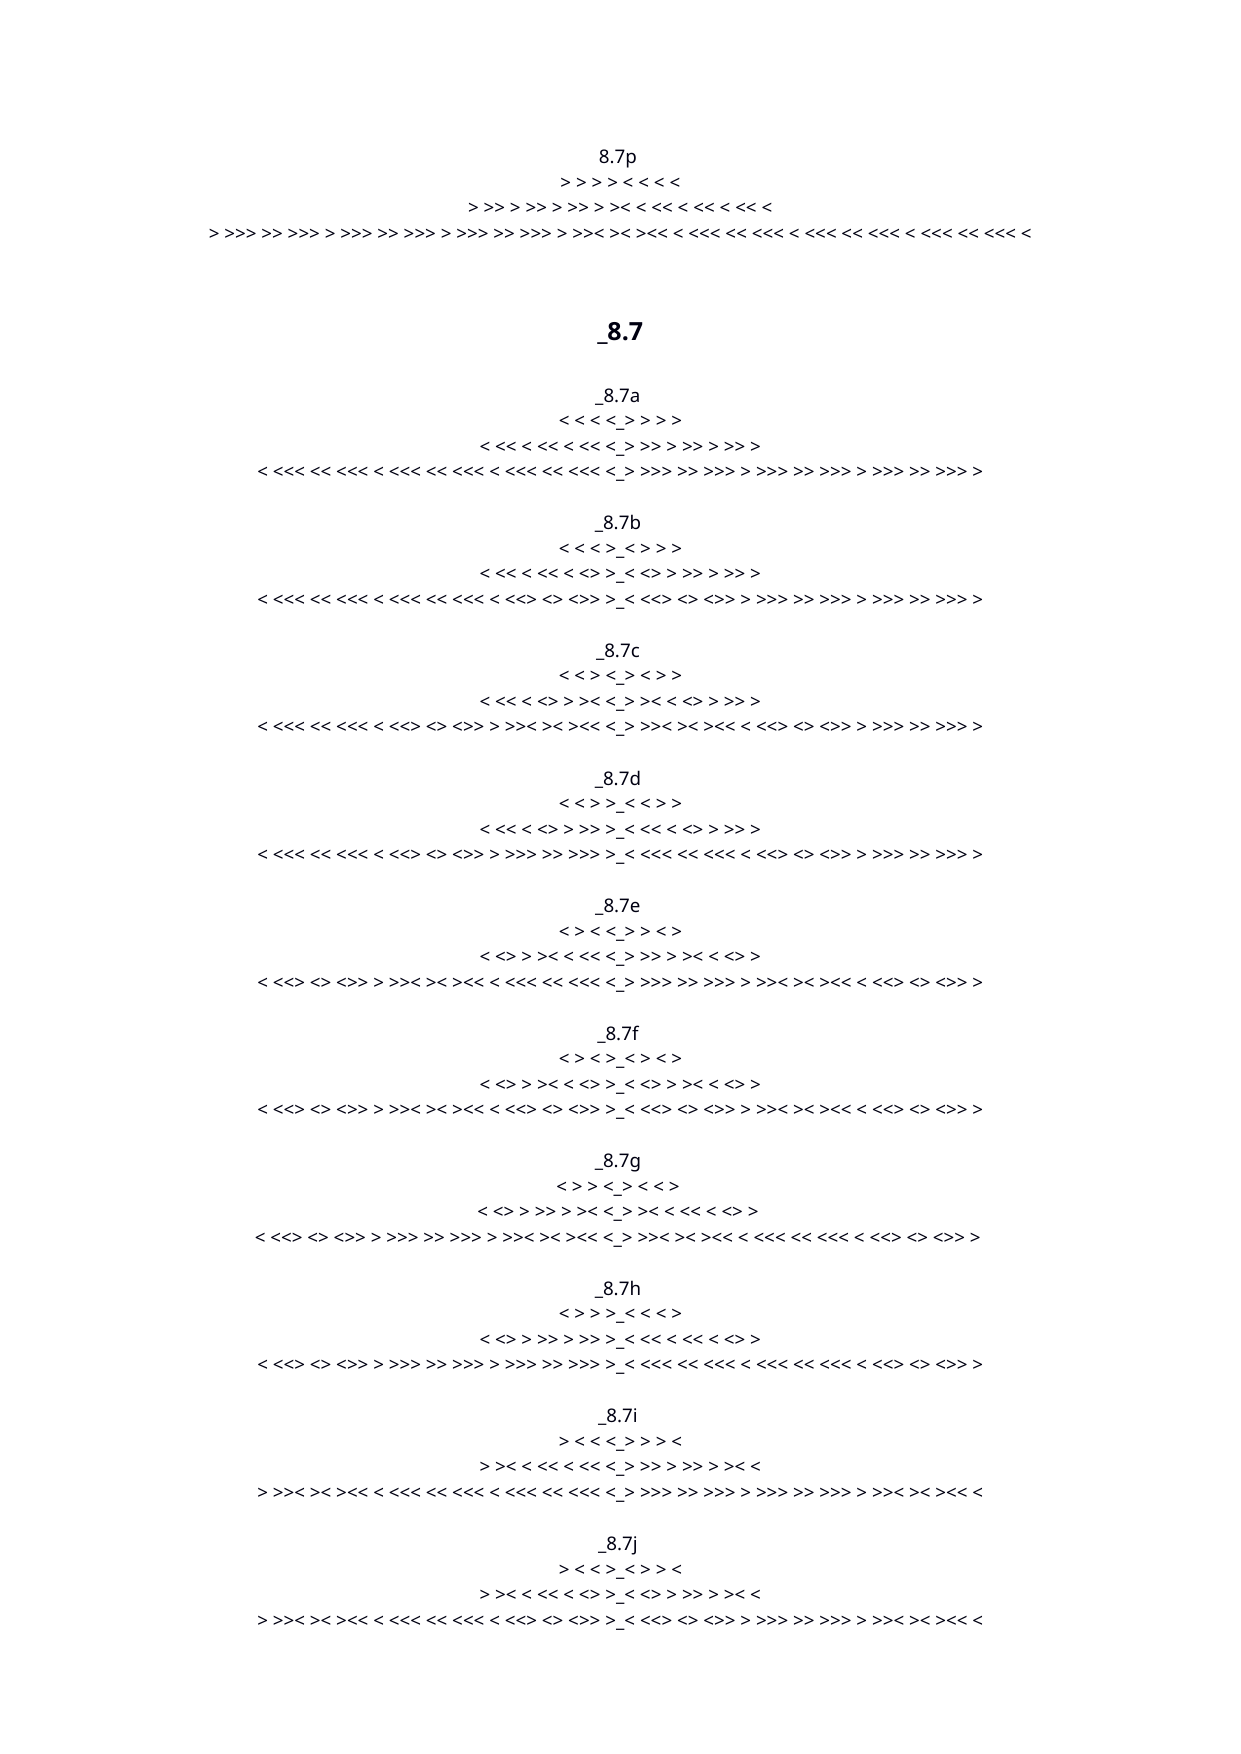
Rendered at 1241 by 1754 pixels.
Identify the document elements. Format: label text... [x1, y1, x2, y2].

text _8.7d [118, 765, 1122, 790]
text > >< < << < <> >_< <> > >> > >< < [118, 1581, 1122, 1607]
text < << < << < <> >_< <> > >> > >> > [118, 561, 1122, 586]
text < > > <_> < < > [118, 1173, 1122, 1199]
text > < < >_< > > < [118, 1556, 1122, 1581]
text < <> > >< < << <_> >> > >< < <> > [118, 943, 1122, 969]
text > >< < << < << <_> >> > >> > >< < [118, 1454, 1122, 1479]
text _8.7a [118, 382, 1122, 407]
text < << < <> > >> >_< << < <> > >> > [118, 816, 1122, 841]
text < <<> <> <>> > >>< >< ><< < <<< << <<< <_> >>> >> >>> > >>< >< ><< < <<> <> <>> > [118, 969, 1122, 994]
text < > > >_< < < > [118, 1301, 1122, 1326]
text < < < <_> > > > [118, 407, 1122, 433]
text < <<< << <<< < <<> <> <>> > >>< >< ><< <_> >>< >< ><< < <<> <> <>> > >>> >> >>> > [118, 714, 1122, 739]
text < < > <_> < > > [118, 663, 1122, 688]
text > >>> >> >>> > >>> >> >>> > >>> >> >>> > >>< >< ><< < <<< << <<< < <<< << <<< < <<< << <<< < [118, 220, 1122, 246]
text < <> > >< < <> >_< <> > >< < <> > [118, 1071, 1122, 1097]
text < <> > >> > >> >_< << < << < <> > [118, 1326, 1122, 1352]
text < <<> <> <>> > >>< >< ><< < <<> <> <>> >_< <<> <> <>> > >>< >< ><< < <<> <> <>> > [118, 1097, 1122, 1122]
text _8.7g [118, 1148, 1122, 1173]
text < << < << < << <_> >> > >> > >> > [118, 433, 1122, 458]
text < <<> <> <>> > >>> >> >>> > >>< >< ><< <_> >>< >< ><< < <<< << <<< < <<> <> <>> > [118, 1224, 1122, 1250]
text < > < >_< > < > [118, 1046, 1122, 1071]
text < <<< << <<< < <<< << <<< < <<> <> <>> >_< <<> <> <>> > >>> >> >>> > >>> >> >>> > [118, 586, 1122, 612]
text < << < <> > >< <_> >< < <> > >> > [118, 688, 1122, 714]
text < < > >_< < > > [118, 790, 1122, 816]
text > < < <_> > > < [118, 1428, 1122, 1454]
text _8.7c [118, 637, 1122, 663]
text _8.7j [118, 1530, 1122, 1556]
text > >>< >< ><< < <<< << <<< < <<< << <<< <_> >>> >> >>> > >>> >> >>> > >>< >< ><< < [118, 1479, 1122, 1505]
text _8.7h [118, 1275, 1122, 1301]
text < <<< << <<< < <<> <> <>> > >>> >> >>> >_< <<< << <<< < <<> <> <>> > >>> >> >>> > [118, 841, 1122, 867]
text > > > > < < < < [118, 169, 1122, 195]
text _8.7f [118, 1020, 1122, 1046]
text < <<< << <<< < <<< << <<< < <<< << <<< <_> >>> >> >>> > >>> >> >>> > >>> >> >>> > [118, 458, 1122, 484]
text < <> > >> > >< <_> >< < << < <> > [118, 1199, 1122, 1224]
text _8.7 [118, 314, 1122, 348]
text 8.7p [118, 144, 1122, 169]
text < <<> <> <>> > >>> >> >>> > >>> >> >>> >_< <<< << <<< < <<< << <<< < <<> <> <>> > [118, 1352, 1122, 1377]
text < > < <_> > < > [118, 918, 1122, 943]
text > >>< >< ><< < <<< << <<< < <<> <> <>> >_< <<> <> <>> > >>> >> >>> > >>< >< ><< < [118, 1607, 1122, 1632]
text _8.7i [118, 1403, 1122, 1428]
text > >> > >> > >> > >< < << < << < << < [118, 195, 1122, 220]
text < < < >_< > > > [118, 535, 1122, 561]
text _8.7b [118, 509, 1122, 535]
text _8.7e [118, 892, 1122, 918]
